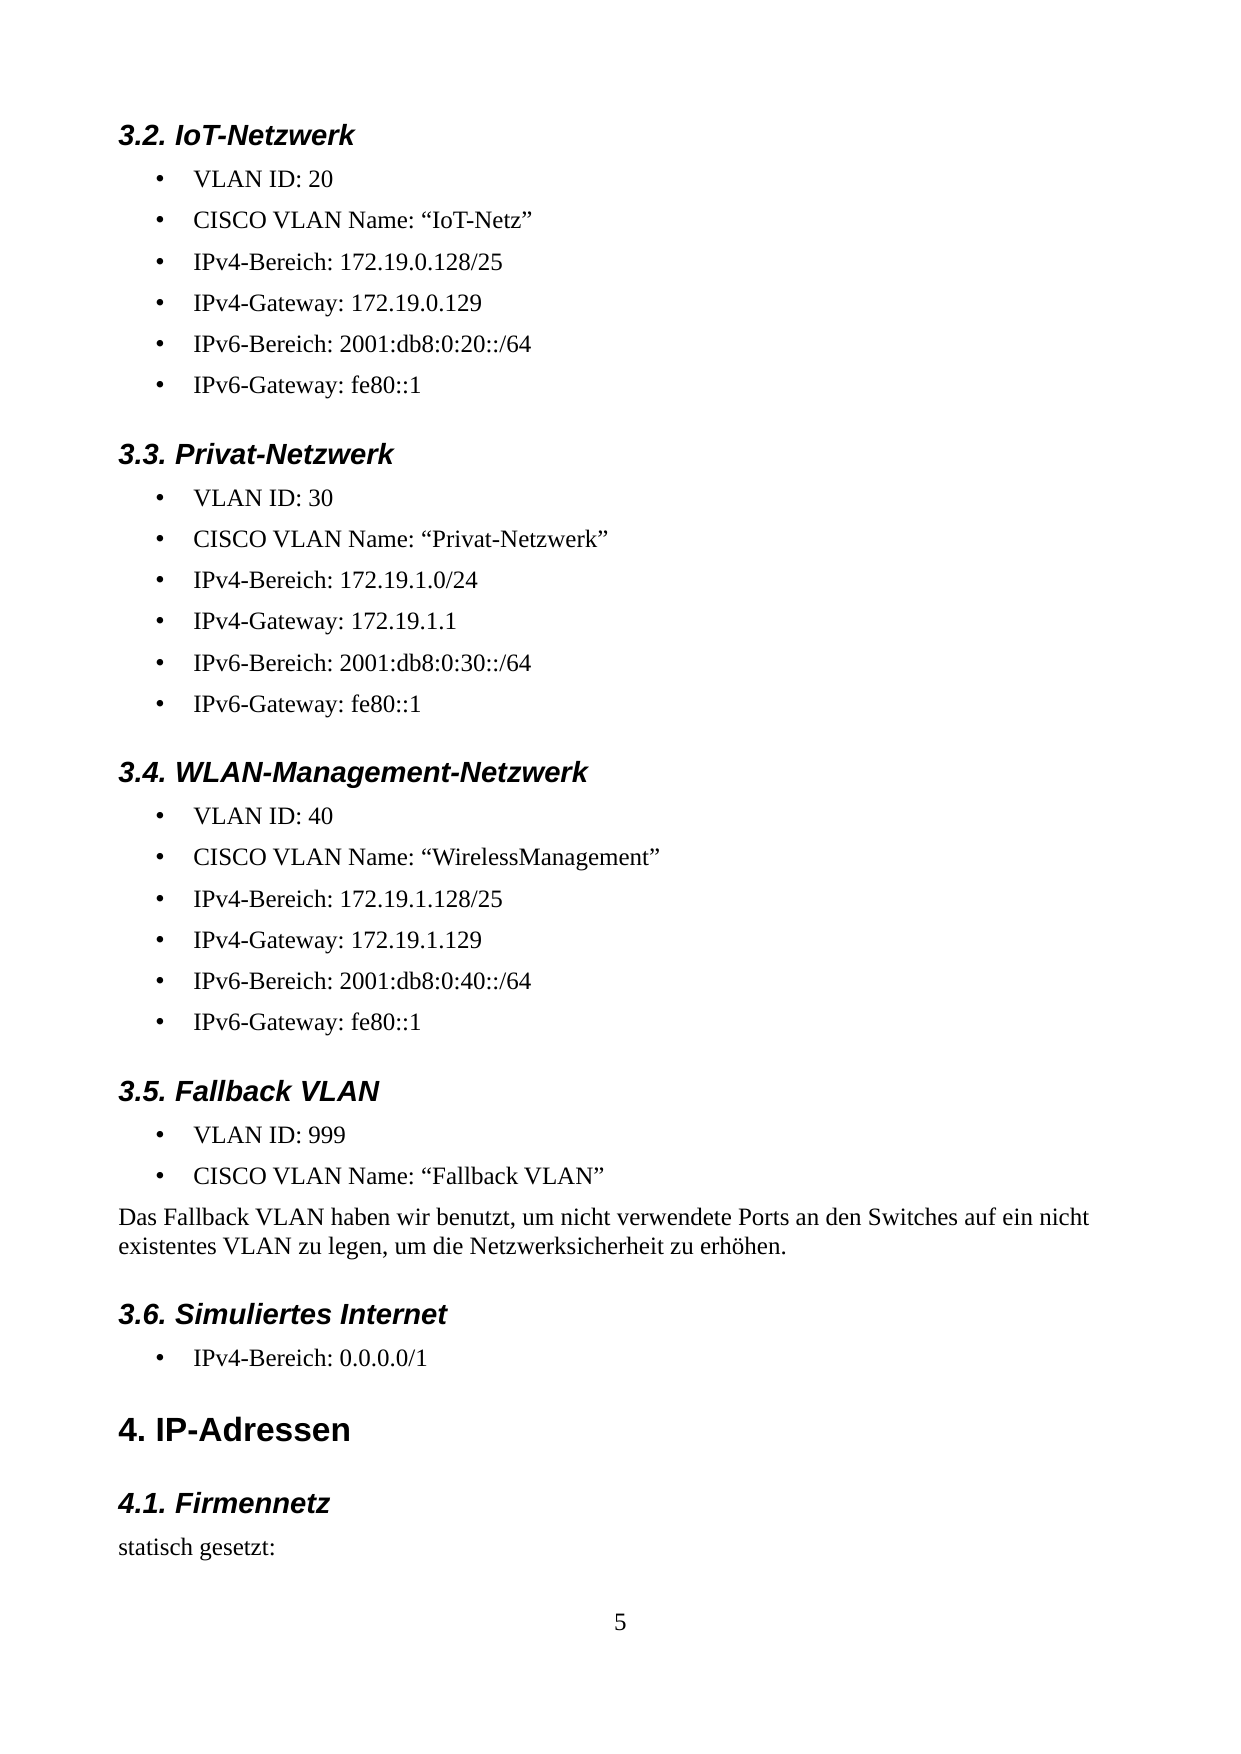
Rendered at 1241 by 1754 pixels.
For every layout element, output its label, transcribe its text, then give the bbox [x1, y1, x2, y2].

list IPv6-Bereich: 2001:db8:0:30::/64 [156, 648, 1122, 676]
list CISCO VLAN Name: “Privat-Netzwerk” [156, 524, 1122, 553]
list IPv4-Bereich: 172.19.1.0/24 [156, 565, 1122, 594]
list CISCO VLAN Name: “WirelessManagement” [156, 842, 1122, 871]
list CISCO VLAN Name: “IoT-Netz” [156, 205, 1122, 234]
list VLAN ID: 999 [156, 1120, 1122, 1148]
list IPv6-Gateway: fe80::1 [156, 370, 1122, 399]
subtitle Fallback VLAN [118, 1074, 1122, 1107]
list IPv6-Gateway: fe80::1 [156, 689, 1122, 718]
list IPv6-Gateway: fe80::1 [156, 1007, 1122, 1036]
list VLAN ID: 30 [156, 483, 1122, 511]
text statisch gesetzt: [118, 1532, 1122, 1561]
text Das Fallback VLAN haben wir benutzt, um nicht verwendete Ports an den Switches auf ein nicht existentes VLAN zu legen, um die Netzwerksicherheit zu erhöhen. [118, 1202, 1122, 1260]
list IPv6-Bereich: 2001:db8:0:20::/64 [156, 329, 1122, 358]
list IPv4-Gateway: 172.19.1.1 [156, 606, 1122, 635]
subtitle Privat-Netzwerk [118, 437, 1122, 470]
subtitle Firmennetz [118, 1486, 1122, 1519]
list VLAN ID: 20 [156, 164, 1122, 193]
list IPv4-Bereich: 0.0.0.0/1 [156, 1343, 1122, 1372]
list IPv4-Gateway: 172.19.1.129 [156, 925, 1122, 954]
list CISCO VLAN Name: “Fallback VLAN” [156, 1161, 1122, 1190]
subtitle IoT-Netzwerk [118, 118, 1122, 152]
list IPv4-Gateway: 172.19.0.129 [156, 288, 1122, 317]
list IPv4-Bereich: 172.19.0.128/25 [156, 247, 1122, 275]
subtitle IP-Adressen [118, 1409, 1122, 1448]
subtitle WLAN-Management-Netzwerk [118, 755, 1122, 789]
subtitle Simuliertes Internet [118, 1297, 1122, 1331]
list IPv6-Bereich: 2001:db8:0:40::/64 [156, 966, 1122, 995]
list VLAN ID: 40 [156, 801, 1122, 830]
list IPv4-Bereich: 172.19.1.128/25 [156, 884, 1122, 912]
